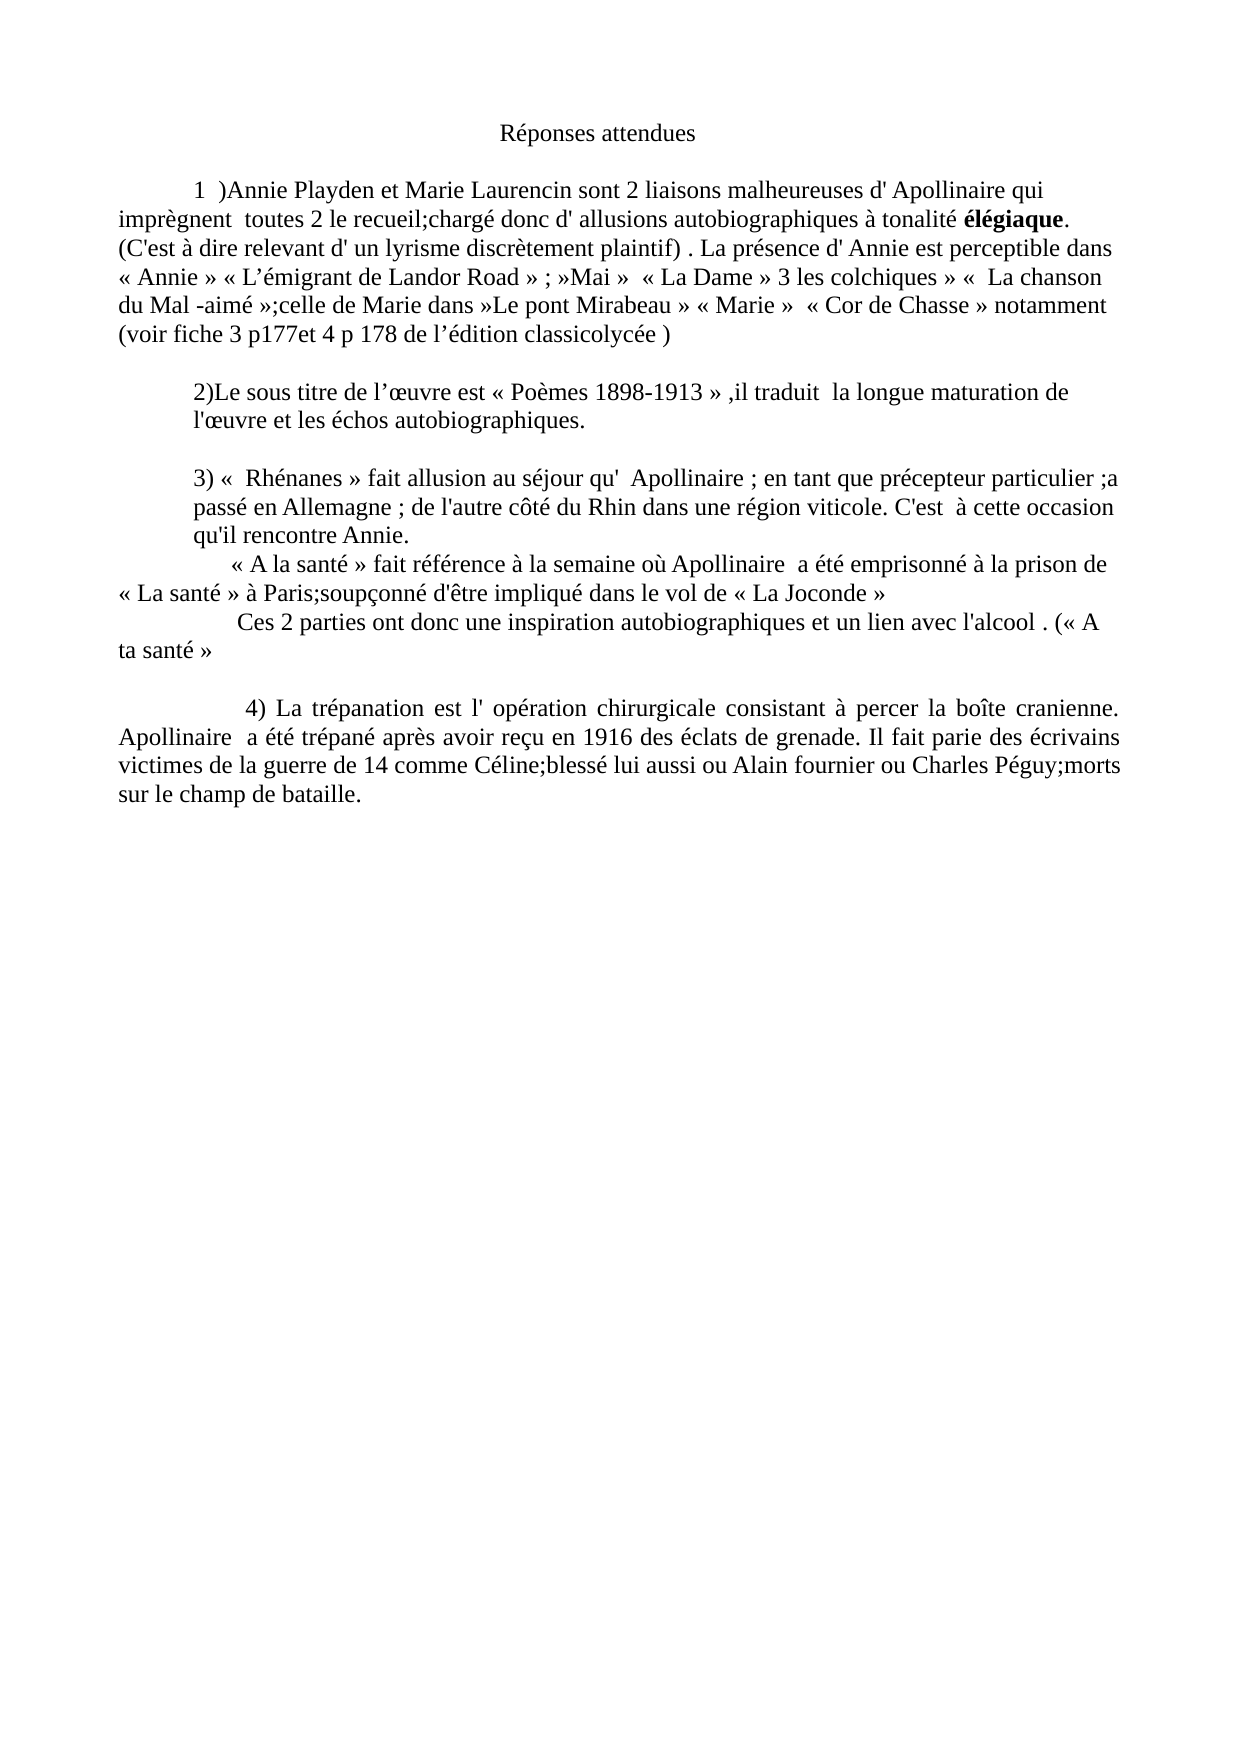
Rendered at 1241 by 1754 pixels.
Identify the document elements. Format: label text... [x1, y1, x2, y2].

list 2)Le sous titre de l’œuvre est « Poèmes 1898-1913 » ,il traduit la longue maturation de l'œuvre et les échos autobiographiques. [156, 377, 1122, 434]
text Ces 2 parties ont donc une inspiration autobiographiques et un lien avec l'alcool . (« A ta santé » [118, 607, 1122, 664]
text 4) La trépanation est l' opération chirurgicale consistant à percer la boîte cranienne. Apollinaire a été trépané après avoir reçu en 1916 des éclats de grenade. Il fait parie des écrivains victimes de la guerre de 14 comme Céline;blessé lui aussi ou Alain fournier ou Charles Péguy;morts sur le champ de bataille. [118, 693, 1122, 808]
text « A la santé » fait référence à la semaine où Apollinaire a été emprisonné à la prison de « La santé » à Paris;soupçonné d'être impliqué dans le vol de « La Joconde » [118, 549, 1122, 607]
text 1 )Annie Playden et Marie Laurencin sont 2 liaisons malheureuses d' Apollinaire qui imprègnent toutes 2 le recueil;chargé donc d' allusions autobiographiques à tonalité élégiaque. (C'est à dire relevant d' un lyrisme discrètement plaintif) . La présence d' Annie est perceptible dans « Annie » « L’émigrant de Landor Road » ; »Mai » « La Dame » 3 les colchiques » « La chanson du Mal -aimé »;celle de Marie dans »Le pont Mirabeau » « Marie » « Cor de Chasse » notamment (voir fiche 3 p177et 4 p 178 de l’édition classicolycée ) [118, 176, 1122, 348]
text Réponses attendues [118, 118, 1122, 147]
list 3) « Rhénanes » fait allusion au séjour qu' Apollinaire ; en tant que précepteur particulier ;a passé en Allemagne ; de l'autre côté du Rhin dans une région viticole. C'est à cette occasion qu'il rencontre Annie. [156, 463, 1122, 549]
